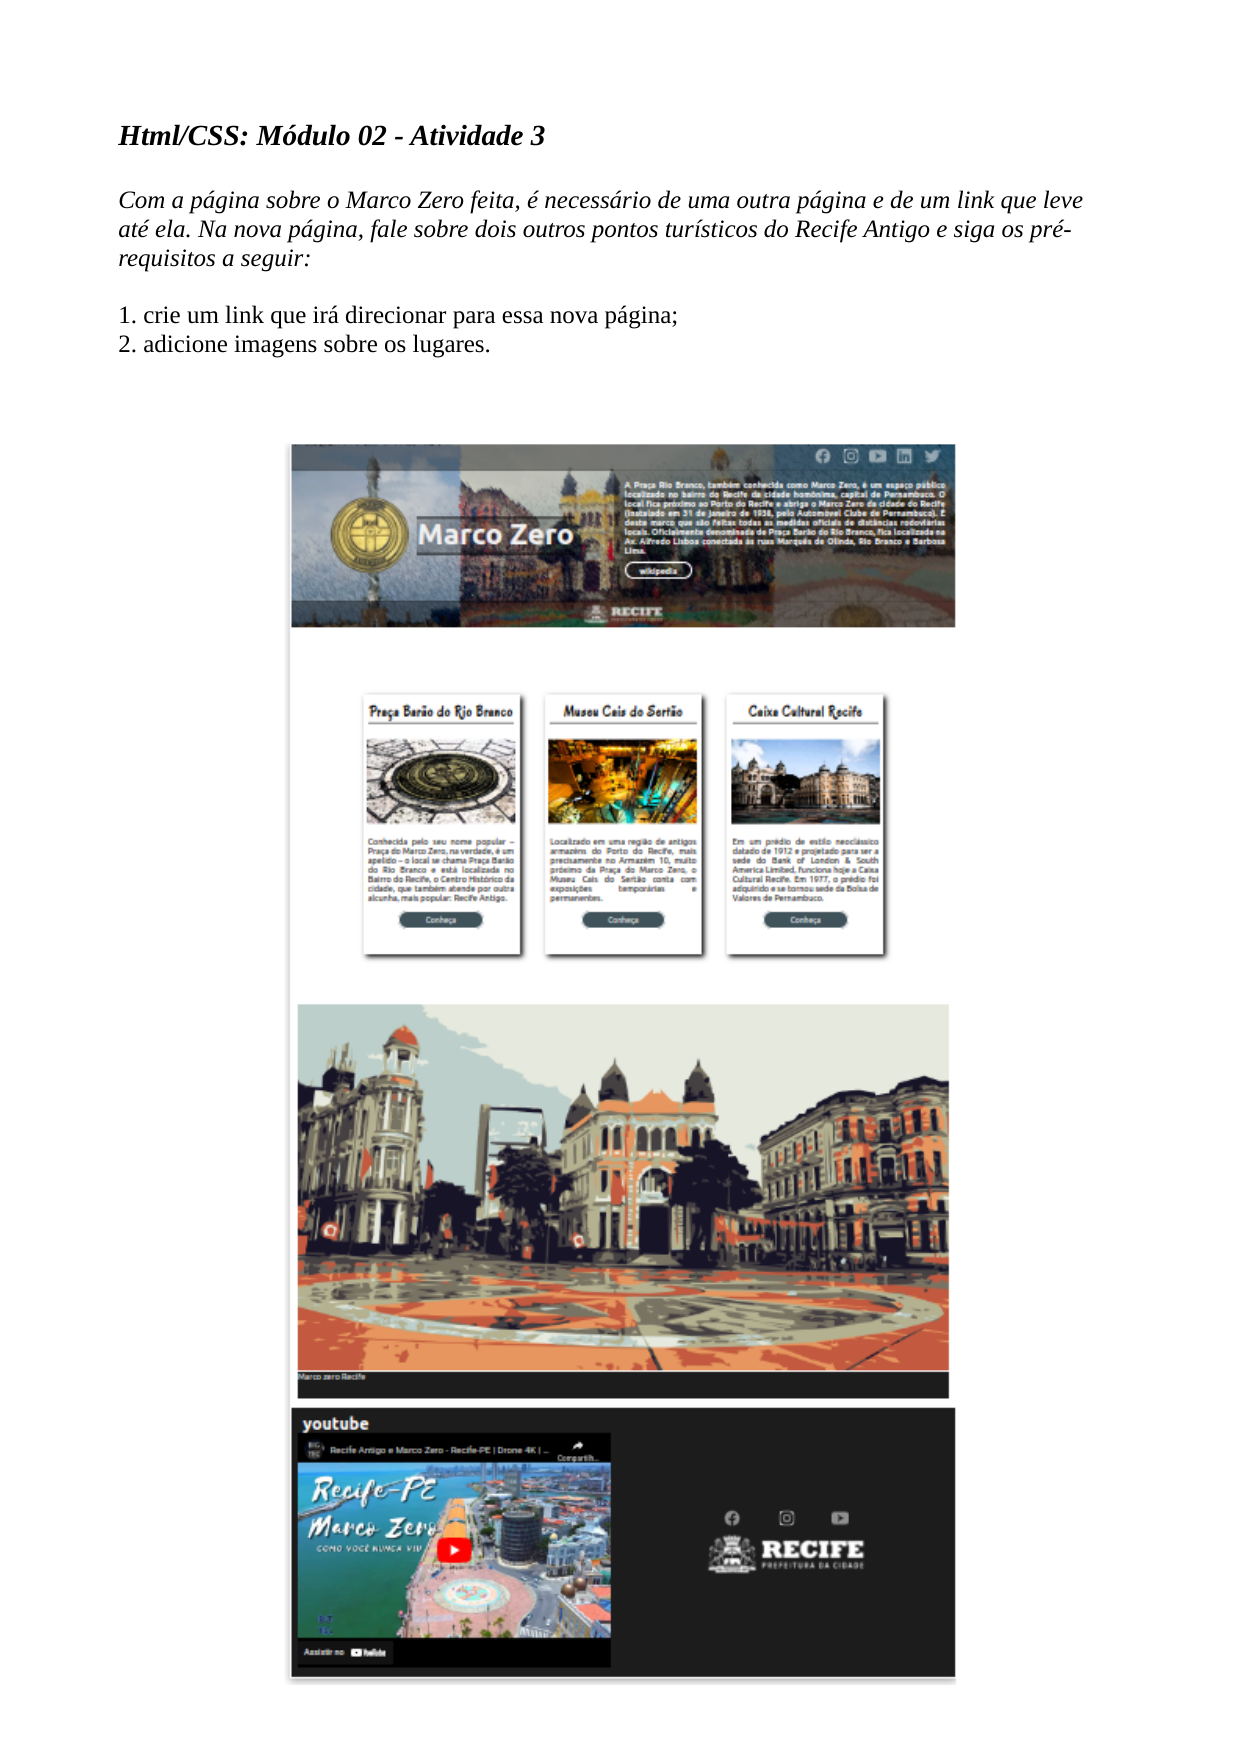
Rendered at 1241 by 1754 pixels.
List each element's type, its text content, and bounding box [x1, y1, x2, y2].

text 2. adicione imagens sobre os lugares. [118, 329, 1122, 358]
text Com a página sobre o Marco Zero feita, é necessário de uma outra página e de um link que leve até ela. Na nova página, fale sobre dois outros pontos turísticos do Recife Antigo e siga os pré-requisitos a seguir: [118, 185, 1122, 271]
text Html/CSS: Módulo 02 - Atividade 3 [118, 118, 1122, 152]
text 1. crie um link que irá direcionar para essa nova página; [118, 300, 1122, 329]
picture [284, 443, 957, 1685]
